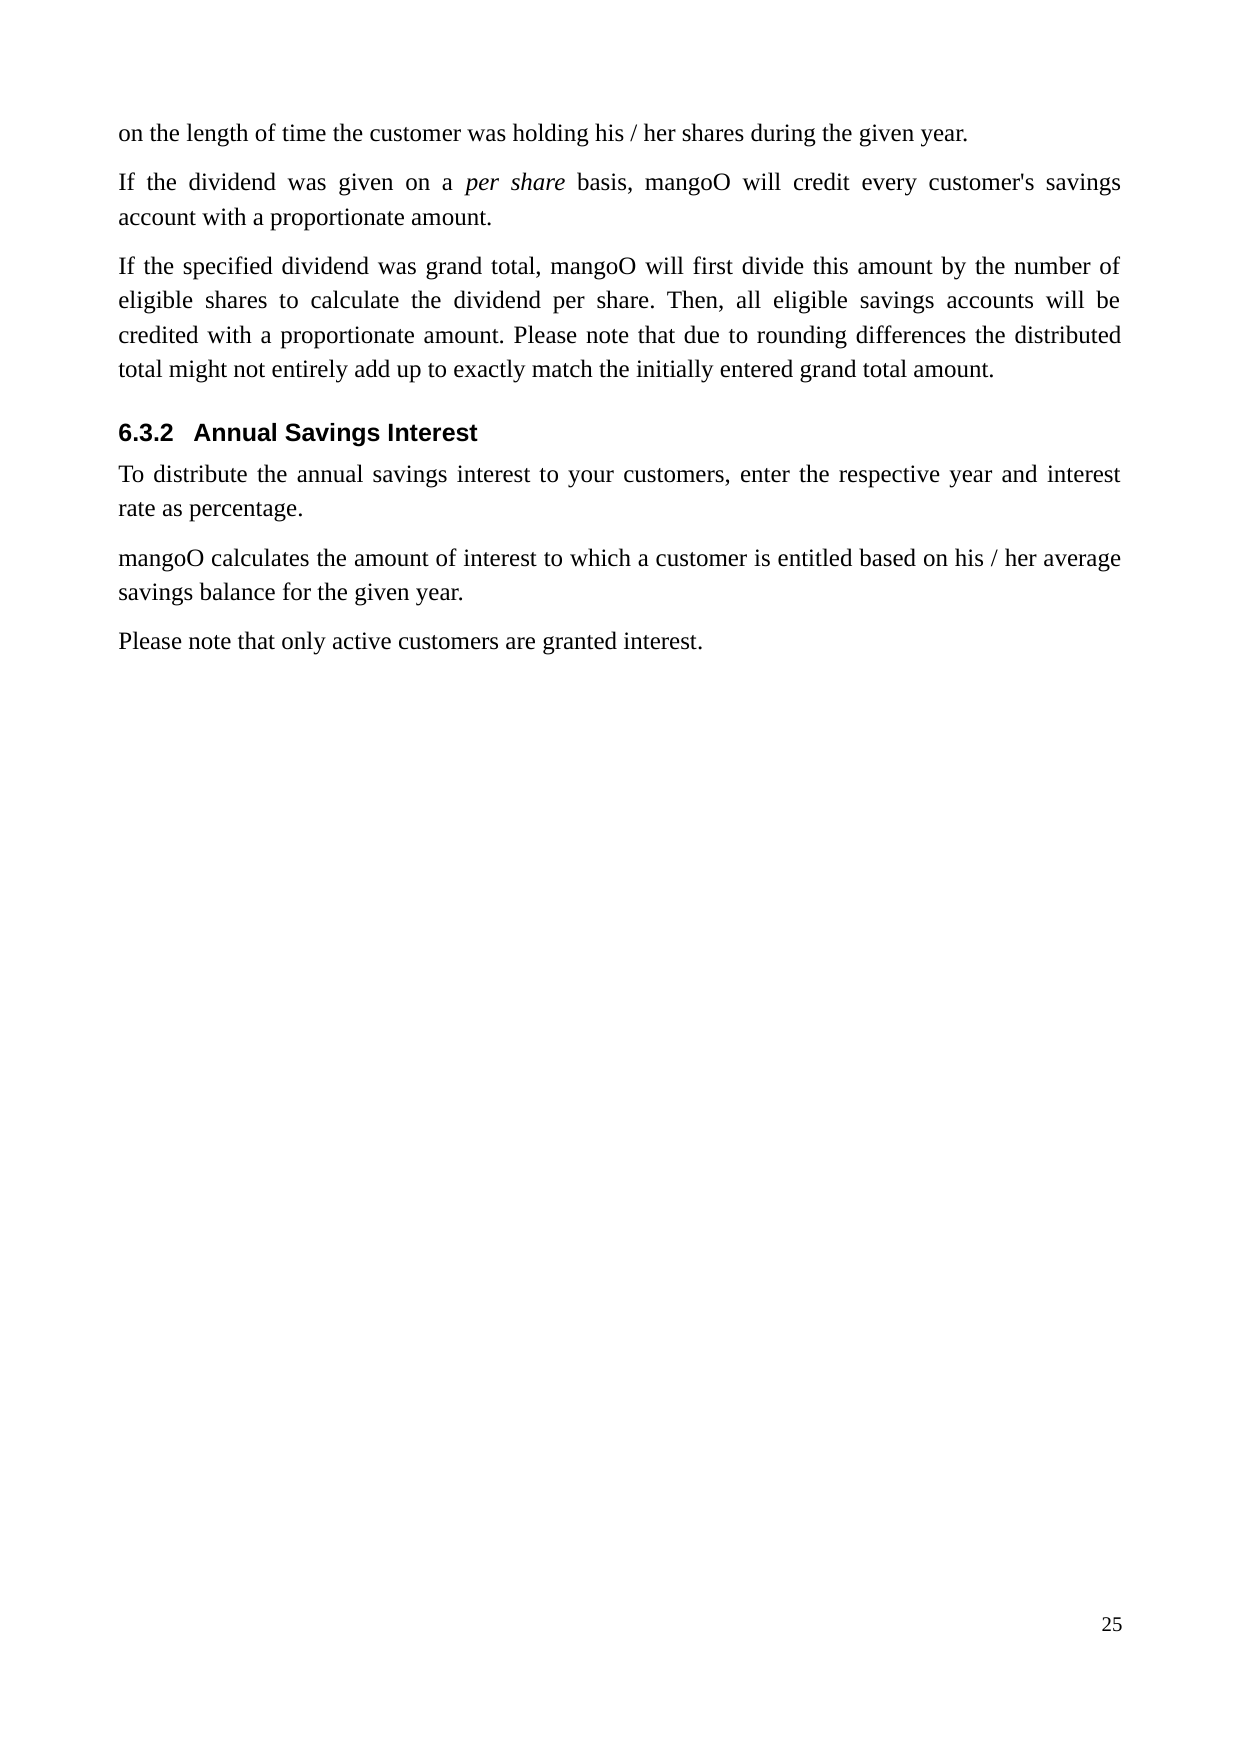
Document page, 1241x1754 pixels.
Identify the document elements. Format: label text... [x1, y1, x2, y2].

text If the dividend was given on a per share basis, mangoO will credit every customer's savings account with a proportionate amount. [118, 167, 1122, 230]
subtitle Annual Savings Interest [118, 418, 1122, 447]
text Please note that only active customers are granted interest. [118, 626, 1122, 655]
text To distribute the annual savings interest to your customers, enter the respective year and interest rate as percentage. [118, 459, 1122, 522]
text If the specified dividend was grand total, mangoO will first divide this amount by the number of eligible shares to calculate the dividend per share. Then, all eligible savings accounts will be credited with a proportionate amount. Please note that due to rounding differences the distributed total might not entirely add up to exactly match the initially entered grand total amount. [118, 251, 1122, 383]
text mangoO calculates the amount of interest to which a customer is entitled based on his / her average savings balance for the given year. [118, 543, 1122, 606]
text on the length of time the customer was holding his / her shares during the given year. [118, 118, 1122, 147]
